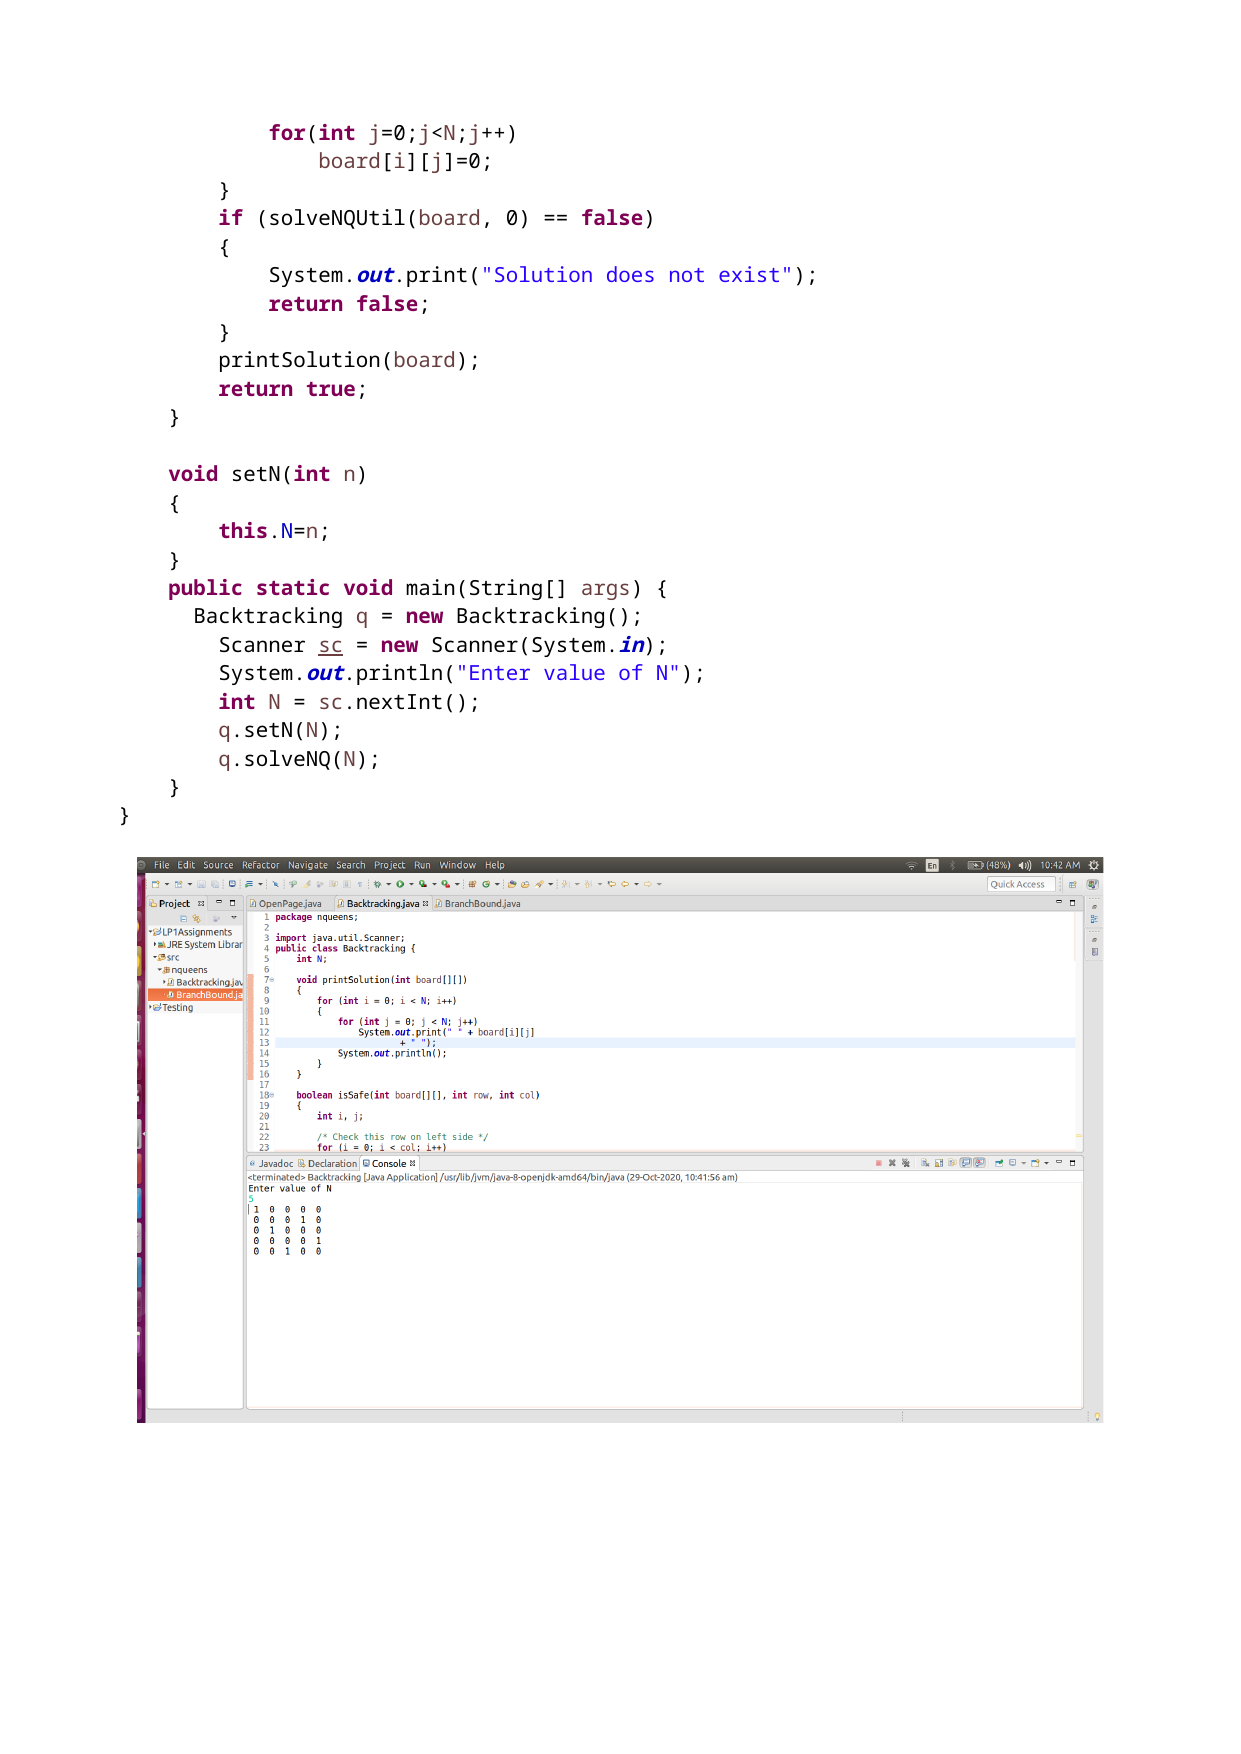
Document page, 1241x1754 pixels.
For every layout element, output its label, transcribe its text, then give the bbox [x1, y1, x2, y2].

text } [118, 175, 1122, 203]
text this.N=n; [118, 516, 1122, 545]
text } [118, 772, 1122, 801]
text for(int j=0;j<N;j++) [118, 118, 1122, 147]
text public static void main(String[] args) { [118, 573, 1122, 602]
text q.solveNQ(N); [118, 744, 1122, 772]
text } [118, 545, 1122, 573]
text Scanner sc = new Scanner(System.in); [118, 630, 1122, 658]
text void setN(int n) [118, 459, 1122, 488]
text printSolution(board); [118, 346, 1122, 374]
text return true; [118, 374, 1122, 402]
text { [118, 232, 1122, 260]
text int N = sc.nextInt(); [118, 687, 1122, 715]
text } [118, 801, 1122, 829]
text System.out.println("Enter value of N"); [118, 658, 1122, 687]
text Backtracking q = new Backtracking(); [118, 602, 1122, 630]
text System.out.print("Solution does not exist"); [118, 260, 1122, 289]
text return false; [118, 289, 1122, 317]
text board[i][j]=0; [118, 147, 1122, 175]
text q.setN(N); [118, 715, 1122, 744]
picture [137, 857, 1104, 1423]
text { [118, 488, 1122, 516]
text } [118, 402, 1122, 431]
text } [118, 317, 1122, 346]
text if (solveNQUtil(board, 0) == false) [118, 203, 1122, 232]
